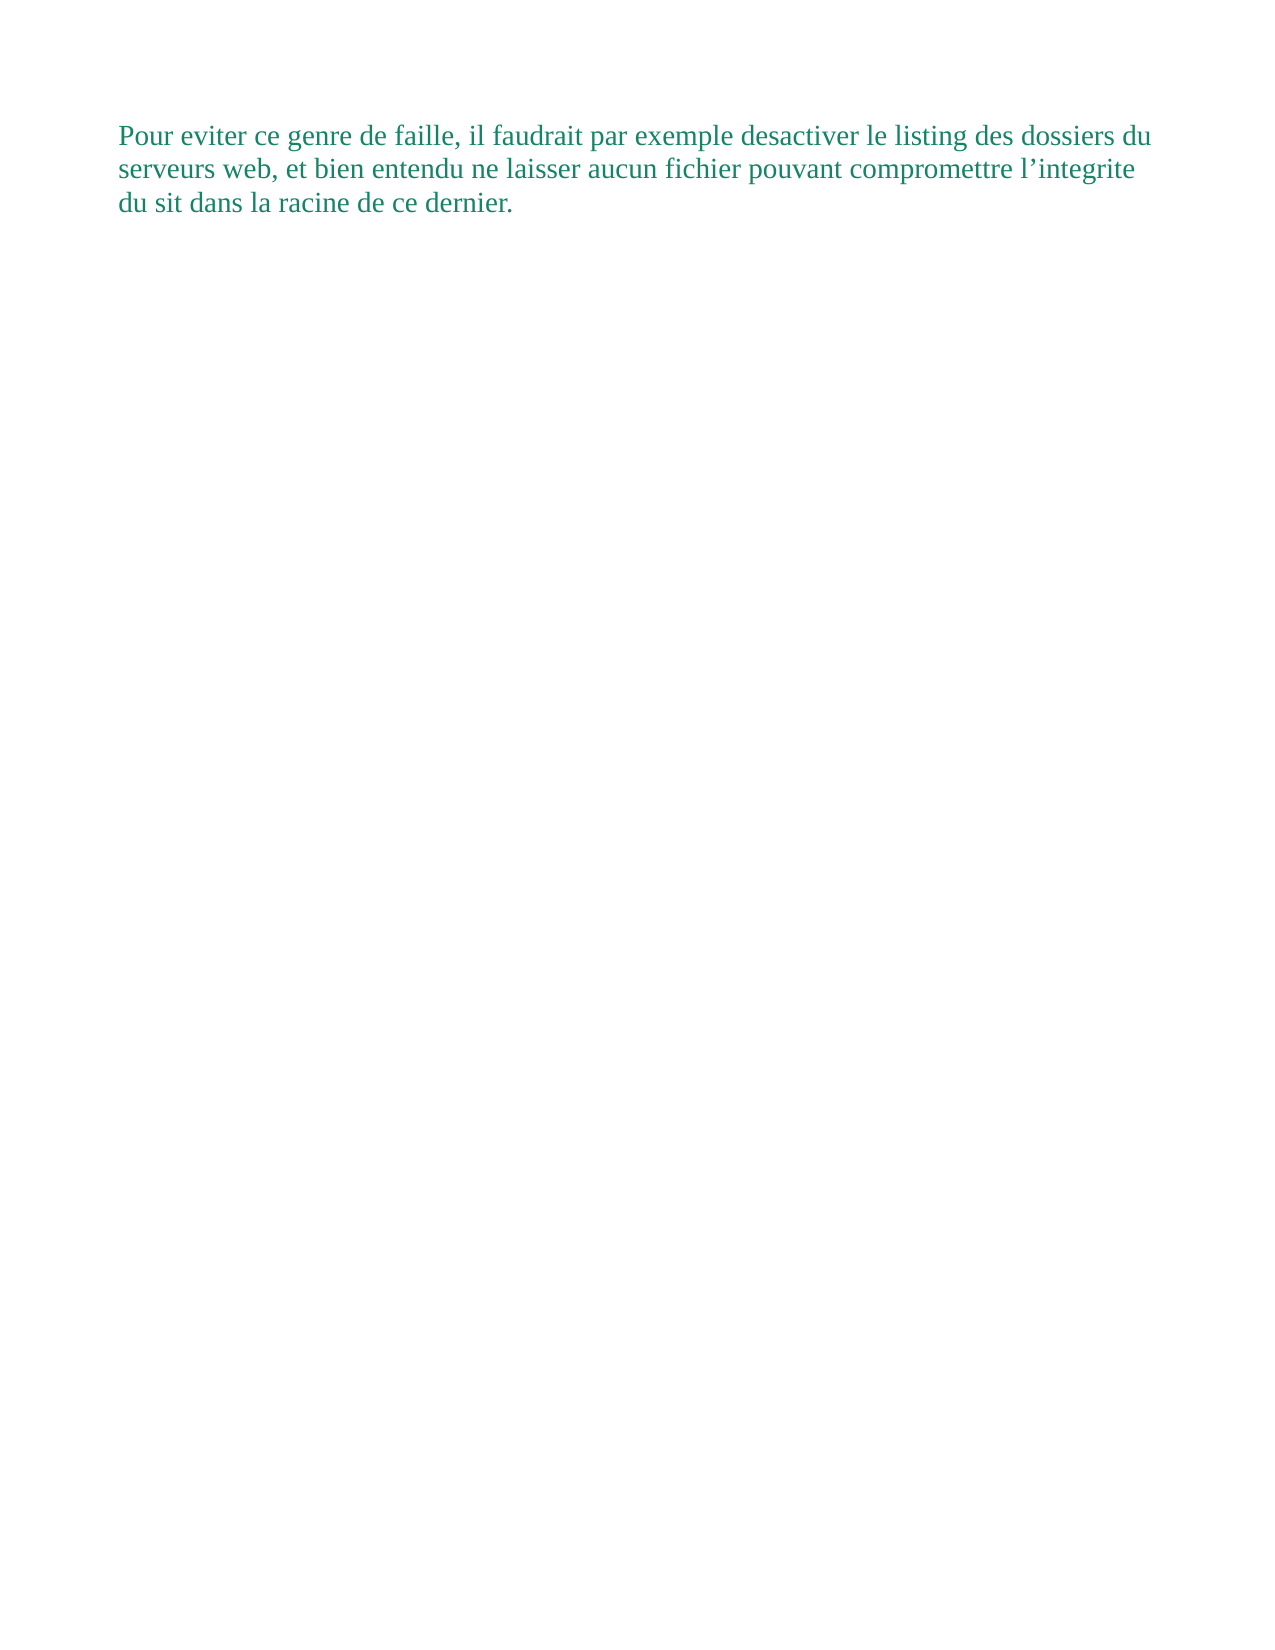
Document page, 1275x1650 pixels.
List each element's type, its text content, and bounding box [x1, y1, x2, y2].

text Pour eviter ce genre de faille, il faudrait par exemple desactiver le listing des dossiers du serveurs web, et bien entendu ne laisser aucun fichier pouvant compromettre l’integrite du sit dans la racine de ce dernier. [118, 118, 1157, 219]
